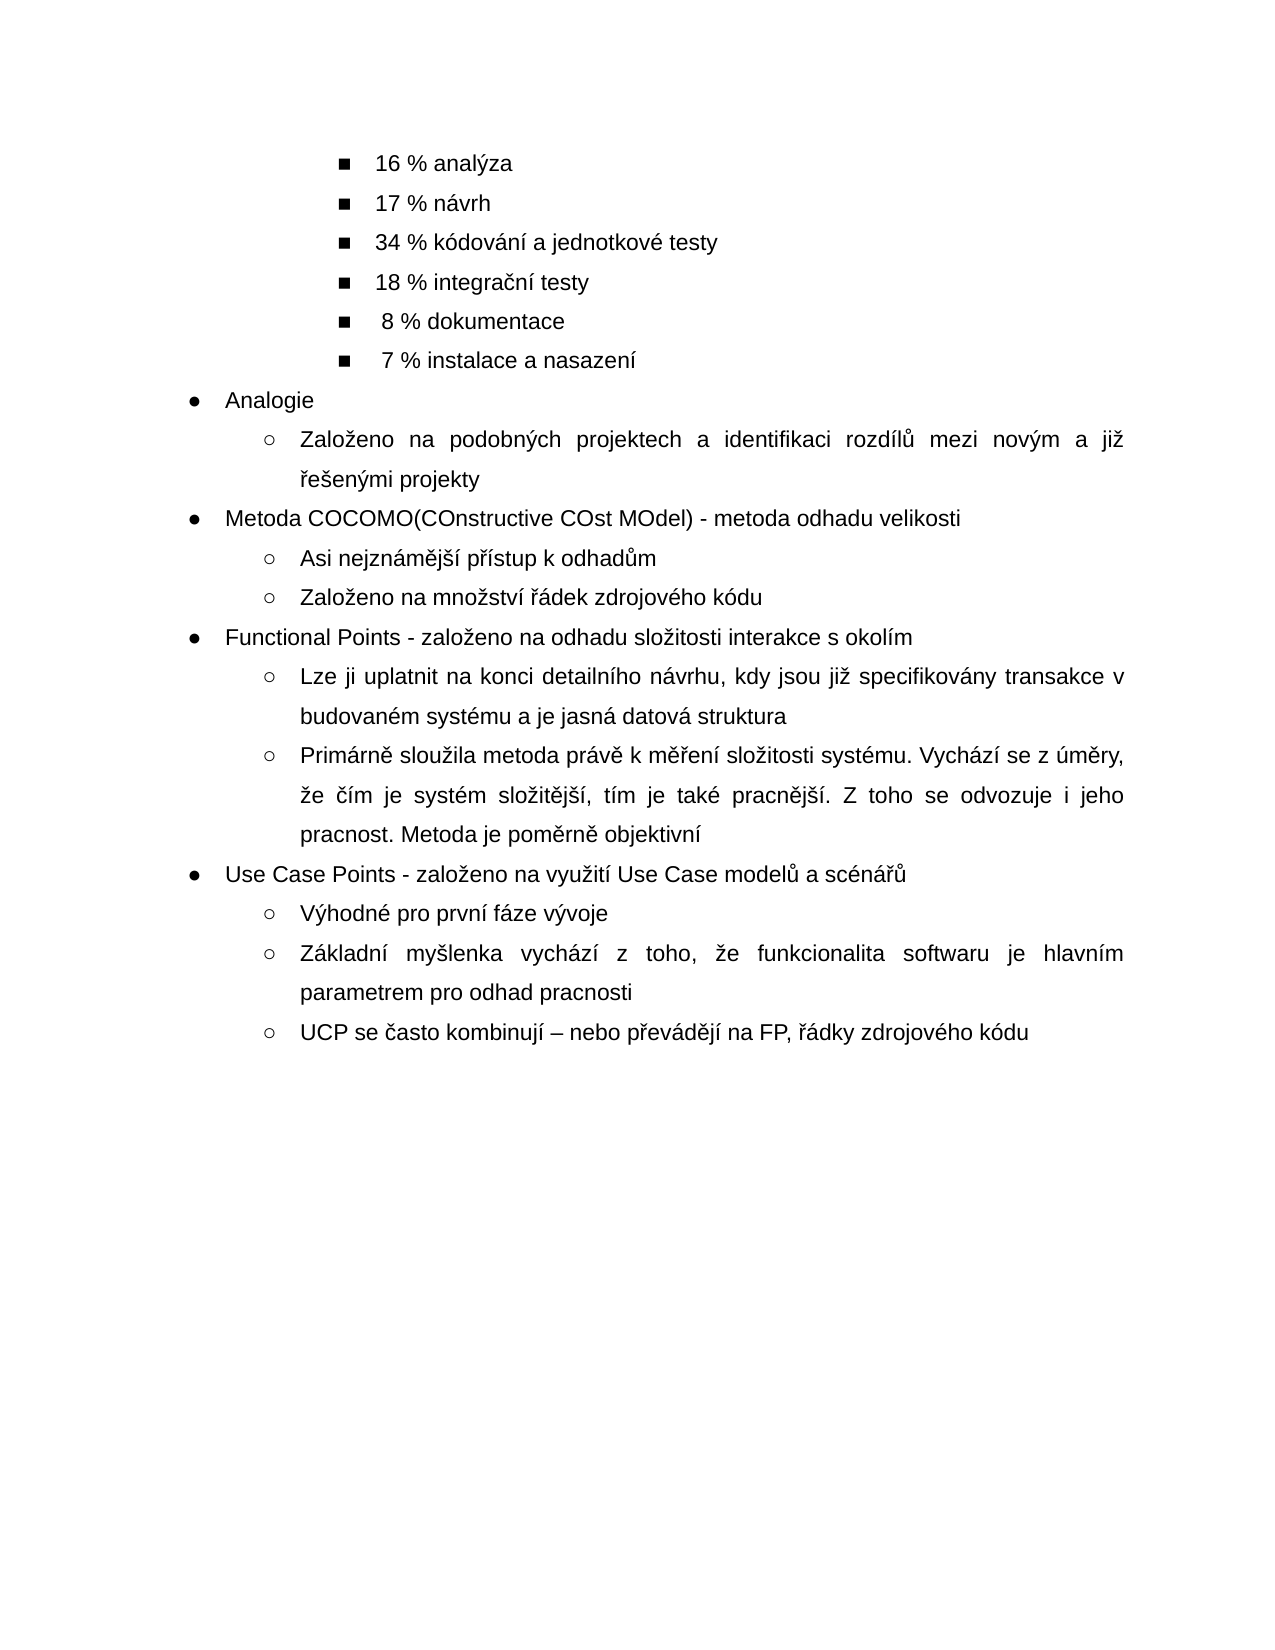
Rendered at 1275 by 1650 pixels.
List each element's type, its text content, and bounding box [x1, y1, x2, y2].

list 16 % analýza [337, 150, 1125, 176]
list Metoda COCOMO(COnstructive COst MOdel) - metoda odhadu velikosti [187, 505, 1125, 532]
list Analogie [187, 387, 1125, 413]
list Výhodné pro první fáze vývoje [262, 900, 1125, 926]
list Use Case Points - založeno na využití Use Case modelů a scénářů [187, 861, 1125, 887]
list Základní myšlenka vychází z toho, že funkcionalita softwaru je hlavním parametrem pro odhad pracnosti [262, 939, 1125, 1005]
list 18 % integrační testy [337, 268, 1125, 295]
list Primárně sloužila metoda právě k měření složitosti systému. Vychází se z úměry, že čím je systém složitější, tím je také pracnější. Z toho se odvozuje i jeho pracnost. Metoda je poměrně objektivní [262, 742, 1125, 847]
list Asi nejznámější přístup k odhadům [262, 545, 1125, 571]
list 34 % kódování a jednotkové testy [337, 229, 1125, 255]
list Lze ji uplatnit na konci detailního návrhu, kdy jsou již specifikovány transakce v budovaném systému a je jasná datová struktura [262, 663, 1125, 729]
list Functional Points - založeno na odhadu složitosti interakce s okolím [187, 624, 1125, 650]
list 17 % návrh [337, 189, 1125, 216]
list Založeno na množství řádek zdrojového kódu [262, 584, 1125, 611]
list 7 % instalace a nasazení [337, 347, 1125, 374]
list UCP se často kombinují – nebo převádějí na FP, řádky zdrojového kódu [262, 1018, 1125, 1045]
list Založeno na podobných projektech a identifikaci rozdílů mezi novým a již řešenými projekty [262, 426, 1125, 492]
list 8 % dokumentace [337, 308, 1125, 334]
